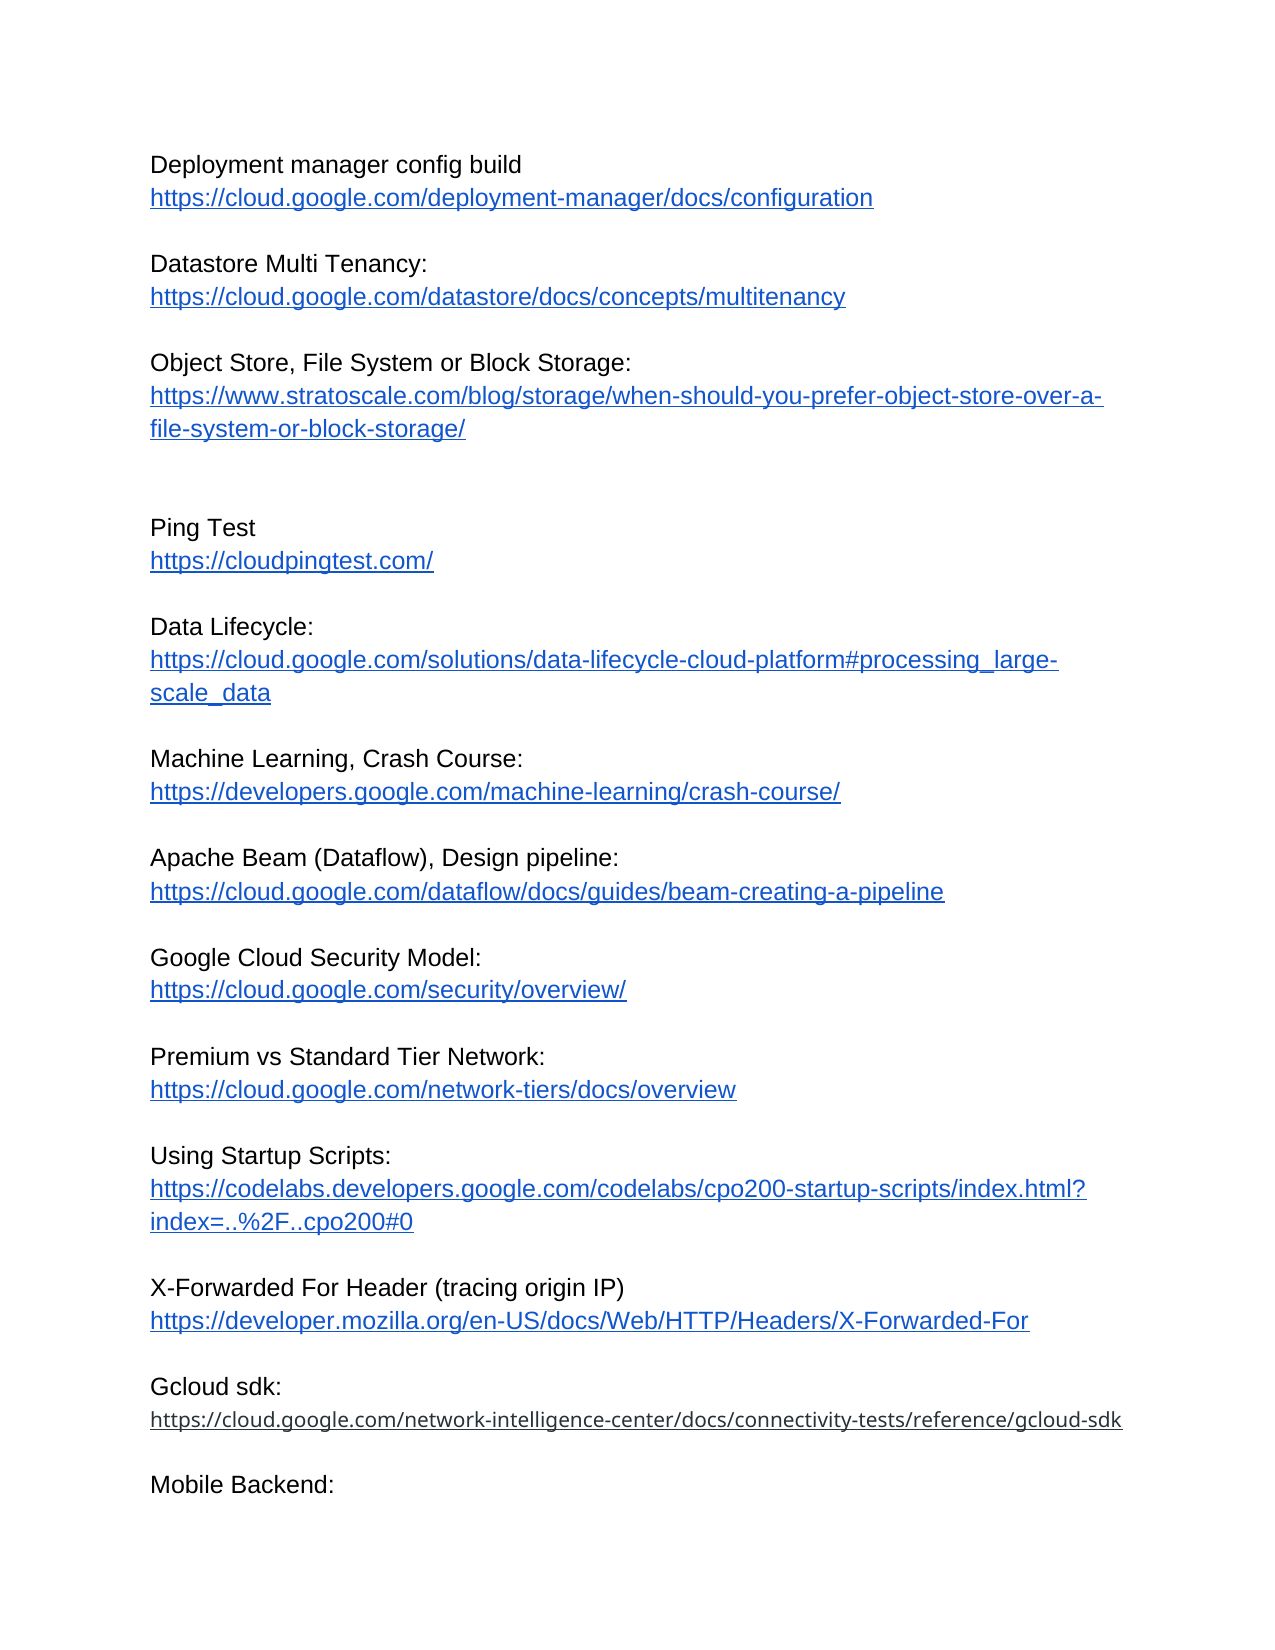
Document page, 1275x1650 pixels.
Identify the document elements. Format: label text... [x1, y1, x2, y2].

text https://cloud.google.com/network-intelligence-center/docs/connectivity-tests/reference/gcloud-sdk [150, 1405, 1125, 1433]
text https://cloud.google.com/solutions/data-lifecycle-cloud-platform#processing_large-scale_data [150, 645, 1125, 707]
text Ping Test [150, 513, 1125, 542]
text https://www.stratoscale.com/blog/storage/when-should-you-prefer-object-store-over-a-file-system-or-block-storage/ [150, 381, 1125, 443]
text https://cloud.google.com/dataflow/docs/guides/beam-creating-a-pipeline [150, 876, 1125, 905]
text https://developers.google.com/machine-learning/crash-course/ [150, 777, 1125, 806]
text Google Cloud Security Model: [150, 942, 1125, 971]
text Machine Learning, Crash Course: [150, 744, 1125, 773]
text X-Forwarded For Header (tracing origin IP) [150, 1273, 1125, 1301]
text Object Store, File System or Block Storage: [150, 348, 1125, 377]
text Apache Beam (Dataflow), Design pipeline: [150, 843, 1125, 872]
text https://cloud.google.com/security/overview/ [150, 976, 1125, 1004]
text https://developer.mozilla.org/en-US/docs/Web/HTTP/Headers/X-Forwarded-For [150, 1306, 1125, 1334]
text https://codelabs.developers.google.com/codelabs/cpo200-startup-scripts/index.html?index=..%2F..cpo200#0 [150, 1174, 1125, 1235]
text https://cloud.google.com/datastore/docs/concepts/multitenancy [150, 282, 1125, 311]
text Gcloud sdk: [150, 1372, 1125, 1401]
text Using Startup Scripts: [150, 1141, 1125, 1169]
text Mobile Backend: [150, 1470, 1125, 1499]
text https://cloud.google.com/network-tiers/docs/overview [150, 1074, 1125, 1103]
text Deployment manager config build [150, 150, 1125, 179]
text https://cloud.google.com/deployment-manager/docs/configuration [150, 183, 1125, 212]
text Data Lifecycle: [150, 612, 1125, 641]
text Datastore Multi Tenancy: [150, 249, 1125, 278]
text https://cloudpingtest.com/ [150, 546, 1125, 575]
text Premium vs Standard Tier Network: [150, 1042, 1125, 1070]
